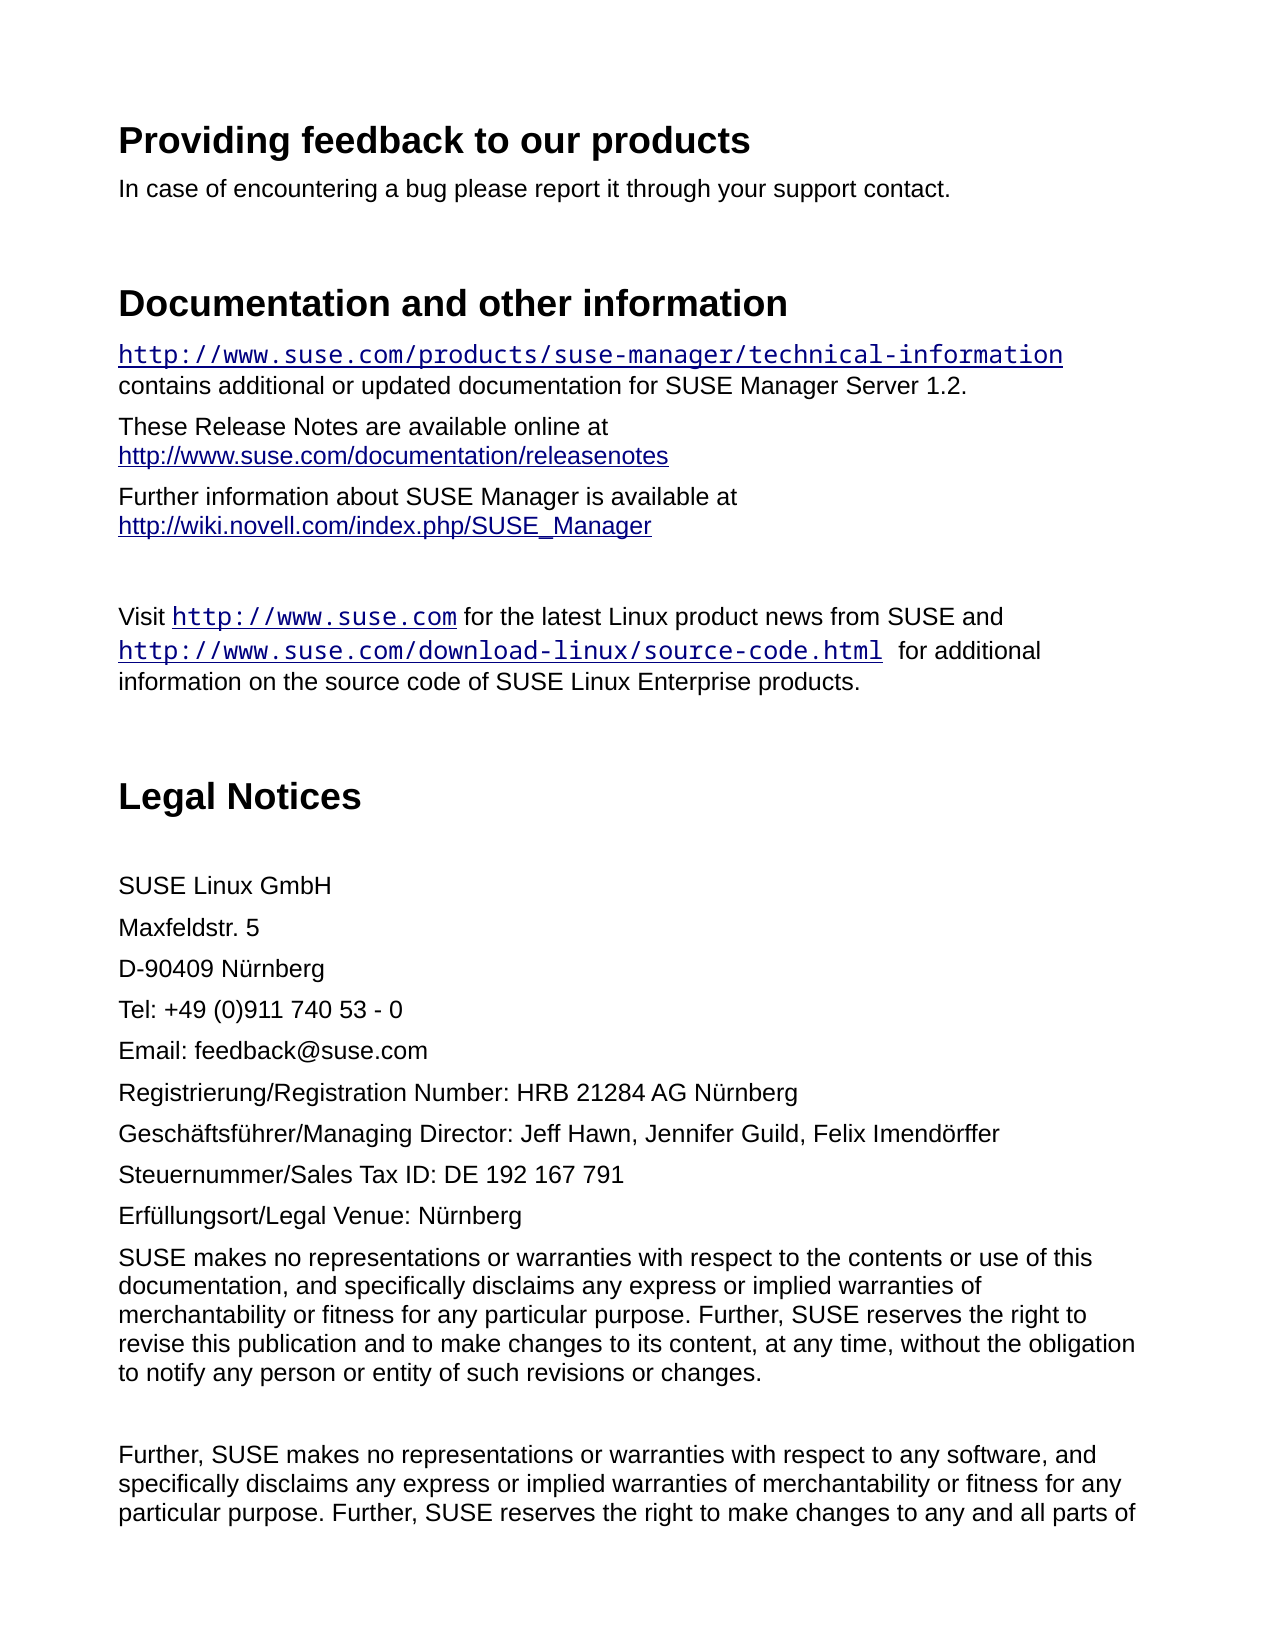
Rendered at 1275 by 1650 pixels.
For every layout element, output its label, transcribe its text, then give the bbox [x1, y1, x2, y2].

text SUSE makes no representations or warranties with respect to the contents or use of this documentation, and specifically disclaims any express or implied warranties of merchantability or fitness for any particular purpose. Further, SUSE reserves the right to revise this publication and to make changes to its content, at any time, without the obligation to notify any person or entity of such revisions or changes. [118, 1242, 1157, 1386]
text SUSE Linux GmbH [118, 871, 1157, 900]
text Maxfeldstr. 5 [118, 912, 1157, 941]
text D-90409 Nürnberg [118, 954, 1157, 982]
text Visit http://www.suse.com for the latest Linux product news from SUSE and http://www.suse.com/download-linux/source-code.html for additional information on the source code of SUSE Linux Enterprise products. [118, 599, 1157, 696]
subtitle Legal Notices [118, 774, 1157, 817]
text Further information about SUSE Manager is available at http://wiki.novell.com/index.php/SUSE_Manager [118, 482, 1157, 540]
text Email: feedback@suse.com [118, 1036, 1157, 1065]
text Steuernummer/Sales Tax ID: DE 192 167 791 [118, 1160, 1157, 1189]
subtitle Providing feedback to our products [118, 118, 1157, 161]
text http://www.suse.com/products/suse-manager/technical-information contains additional or updated documentation for SUSE Manager Server 1.2. [118, 337, 1157, 400]
text Geschäftsführer/Managing Director: Jeff Hawn, Jennifer Guild, Felix Imendörffer [118, 1119, 1157, 1147]
text Registrierung/Registration Number: HRB 21284 AG Nürnberg [118, 1077, 1157, 1106]
text Tel: +49 (0)911 740 53 - 0 [118, 995, 1157, 1024]
text Further, SUSE makes no representations or warranties with respect to any software, and specifically disclaims any express or implied warranties of merchantability or fitness for any particular purpose. Further, SUSE reserves the right to make changes to any and all parts of [118, 1440, 1157, 1526]
text These Release Notes are available online at http://www.suse.com/documentation/releasenotes [118, 412, 1157, 470]
text Erfüllungsort/Legal Venue: Nürnberg [118, 1201, 1157, 1230]
